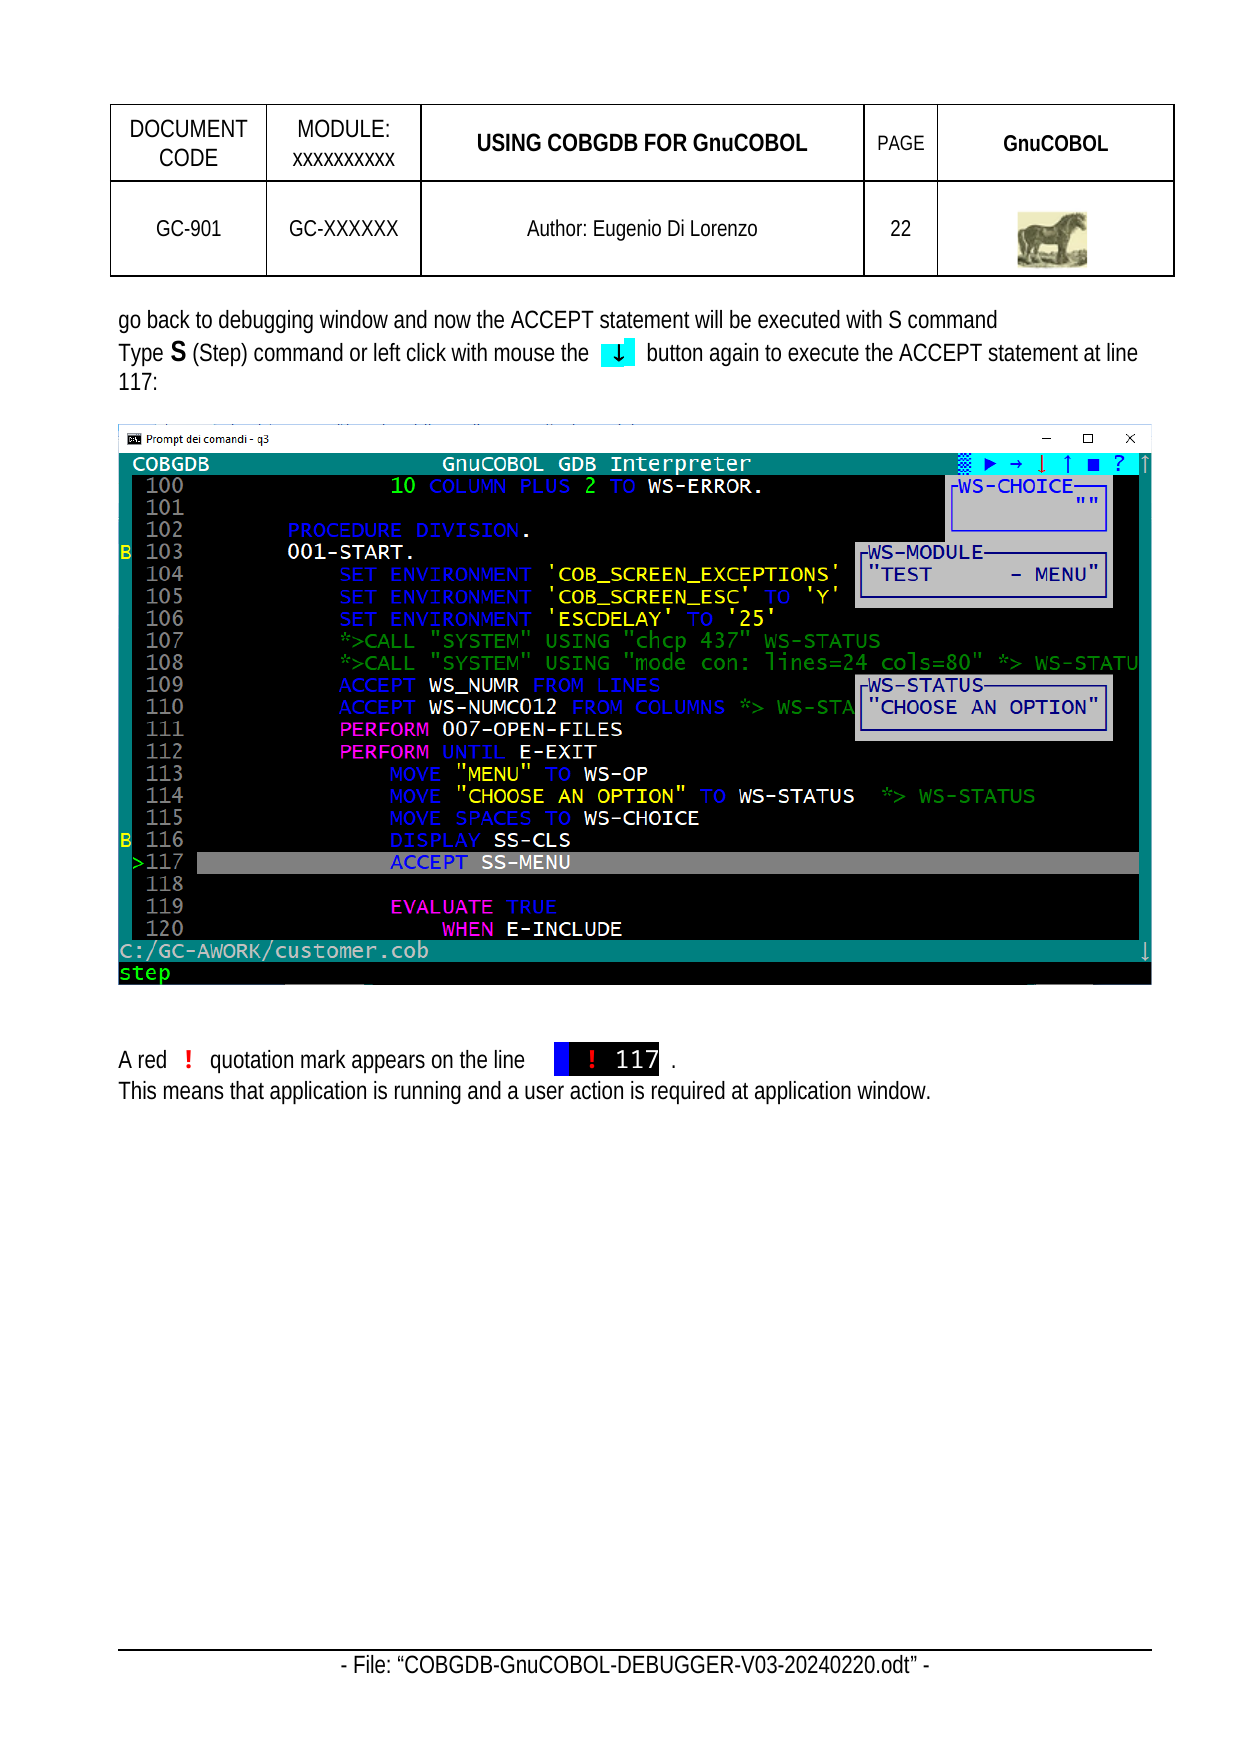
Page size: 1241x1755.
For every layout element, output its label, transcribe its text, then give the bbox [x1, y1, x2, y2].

text Type S (Step) command or left click with mouse the  button again to execute the ACCEPT statement at line 117: [118, 334, 1152, 396]
text This means that application is running and a user action is required at application window. [118, 1076, 1152, 1104]
text A red ! quotation mark appears on the line ! 117 . [118, 1042, 1152, 1076]
text go back to debugging window and now the ACCEPT statement will be executed with S command [118, 305, 1152, 334]
